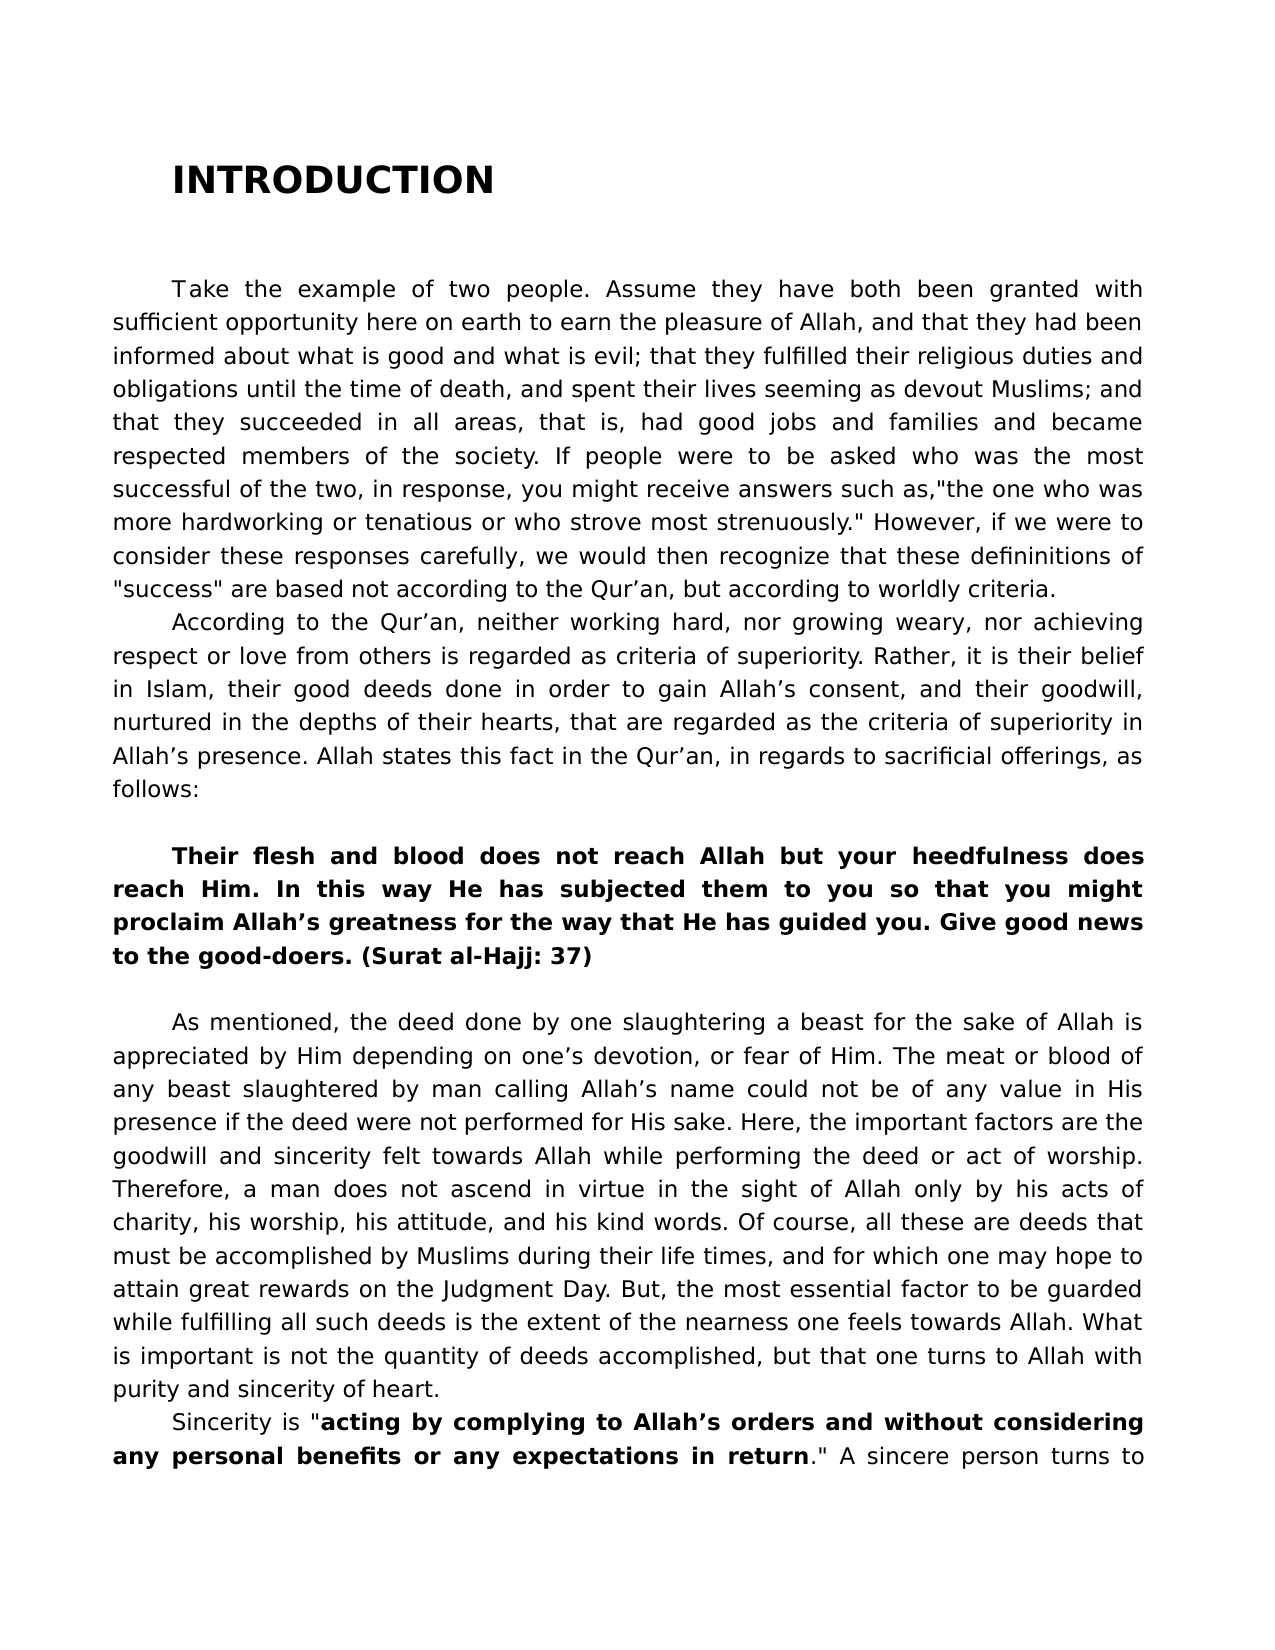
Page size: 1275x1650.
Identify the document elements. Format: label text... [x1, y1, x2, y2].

text Their flesh and blood does not reach Allah but your heedfulness does reach Him. In this way He has subjected them to you so that you might proclaim Allah’s greatness for the way that He has guided you. Give good news to the good-doers. (Surat al-Hajj: 37) [112, 837, 1145, 971]
text INTRODUCTION [112, 150, 1145, 204]
text Sincerity is "acting by complying to Allah’s orders and without considering any personal benefits or any expectations in return." A sincere person turns to [112, 1404, 1145, 1471]
text As mentioned, the deed done by one slaughtering a beast for the sake of Allah is appreciated by Him depending on one’s devotion, or fear of Him. The meat or blood of any beast slaughtered by man calling Allah’s name could not be of any value in His presence if the deed were not performed for His sake. Here, the important factors are the goodwill and sincerity felt towards Allah while performing the deed or act of worship. Therefore, a man does not ascend in virtue in the sight of Allah only by his acts of charity, his worship, his attitude, and his kind words. Of course, all these are deeds that must be accomplished by Muslims during their life times, and for which one may hope to attain great rewards on the Judgment Day. But, the most essential factor to be guarded while fulfilling all such deeds is the extent of the nearness one feels towards Allah. What is important is not the quantity of deeds accomplished, but that one turns to Allah with purity and sincerity of heart. [112, 1004, 1145, 1404]
text According to the Qur’an, neither working hard, nor growing weary, nor achieving respect or love from others is regarded as criteria of superiority. Rather, it is their belief in Islam, their good deeds done in order to gain Allah’s consent, and their goodwill, nurtured in the depths of their hearts, that are regarded as the criteria of superiority in Allah’s presence. Allah states this fact in the Qur’an, in regards to sacrificial offerings, as follows: [112, 604, 1145, 804]
text Take the example of two people. Assume they have both been granted with sufficient opportunity here on earth to earn the pleasure of Allah, and that they had been informed about what is good and what is evil; that they fulfilled their religious duties and obligations until the time of death, and spent their lives seeming as devout Muslims; and that they succeeded in all areas, that is, had good jobs and families and became respected members of the society. If people were to be asked who was the most successful of the two, in response, you might receive answers such as,"the one who was more hardworking or tenatious or who strove most strenuously." However, if we were to consider these responses carefully, we would then recognize that these defininitions of "success" are based not according to the Qur’an, but according to worldly criteria. [112, 271, 1145, 604]
